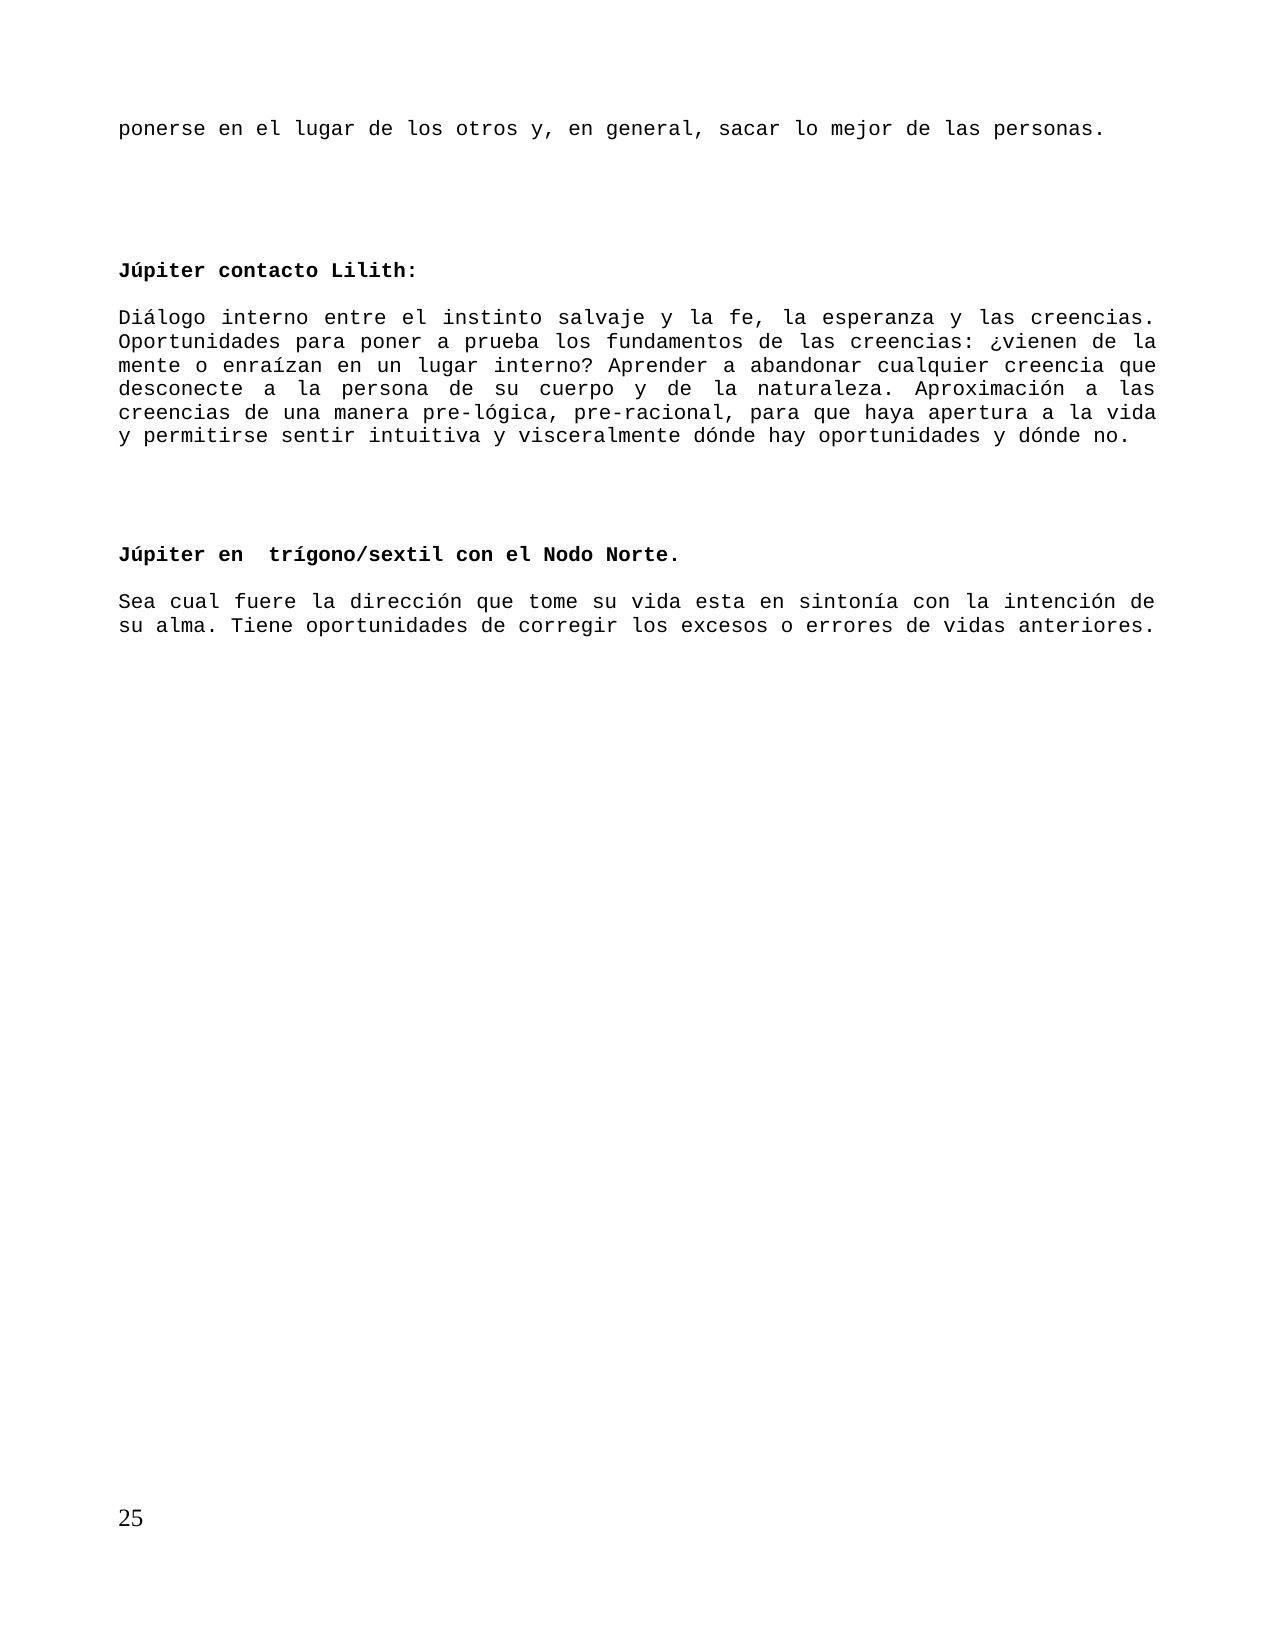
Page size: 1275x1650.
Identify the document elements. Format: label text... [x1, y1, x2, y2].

text Sea cual fuere la dirección que tome su vida esta en sintonía con la intención de su alma. Tiene oportunidades de corregir los excesos o errores de vidas anteriores. [118, 591, 1157, 638]
text Júpiter en trígono/sextil con el Nodo Norte. [118, 544, 1157, 567]
text ponerse en el lugar de los otros y, en general, sacar lo mejor de las personas. [118, 118, 1157, 142]
text Júpiter contacto Lilith: [118, 260, 1157, 284]
text Diálogo interno entre el instinto salvaje y la fe, la esperanza y las creencias. Oportunidades para poner a prueba los fundamentos de las creencias: ¿vienen de la mente o enraízan en un lugar interno? Aprender a abandonar cualquier creencia que desconecte a la persona de su cuerpo y de la naturaleza. Aproximación a las creencias de una manera pre-lógica, pre-racional, para que haya apertura a la vida y permitirse sentir intuitiva y visceralmente dónde hay oportunidades y dónde no. [118, 307, 1157, 449]
